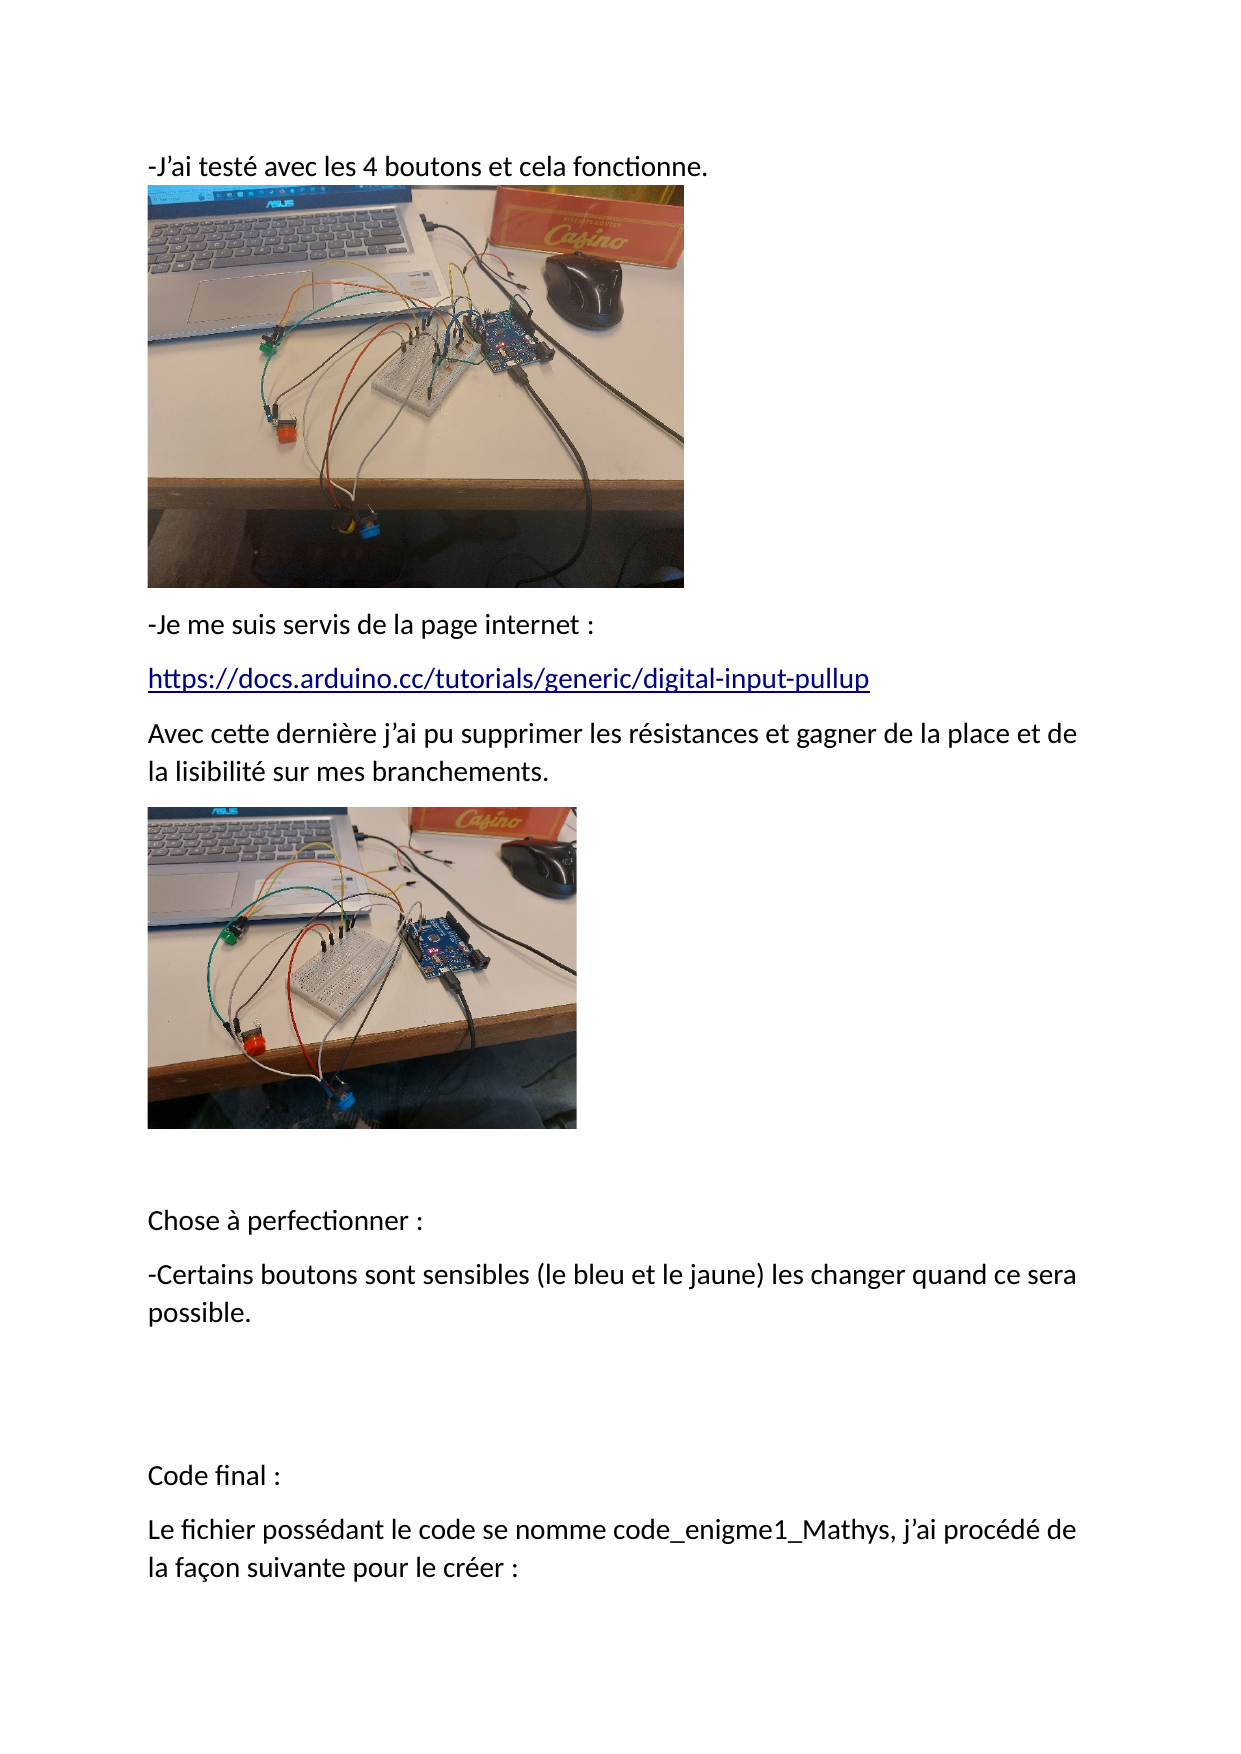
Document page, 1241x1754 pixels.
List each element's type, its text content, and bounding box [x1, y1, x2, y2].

text Le fichier possédant le code se nomme code_enigme1_Mathys, j’ai procédé de la façon suivante pour le créer : [148, 1511, 1093, 1585]
text -J’ai testé avec les 4 boutons et cela fonctionne. [148, 148, 1093, 588]
text Code final : [148, 1457, 1093, 1493]
text Avec cette dernière j’ai pu supprimer les résistances et gagner de la place et de la lisibilité sur mes branchements. [148, 715, 1093, 788]
text -Certains boutons sont sensibles (le bleu et le jaune) les changer quand ce sera possible. [148, 1256, 1093, 1329]
text -Je me suis servis de la page internet : [148, 606, 1093, 642]
text Chose à perfectionner : [148, 1202, 1093, 1237]
text https://docs.arduino.cc/tutorials/generic/digital-input-pullup [148, 661, 1093, 696]
